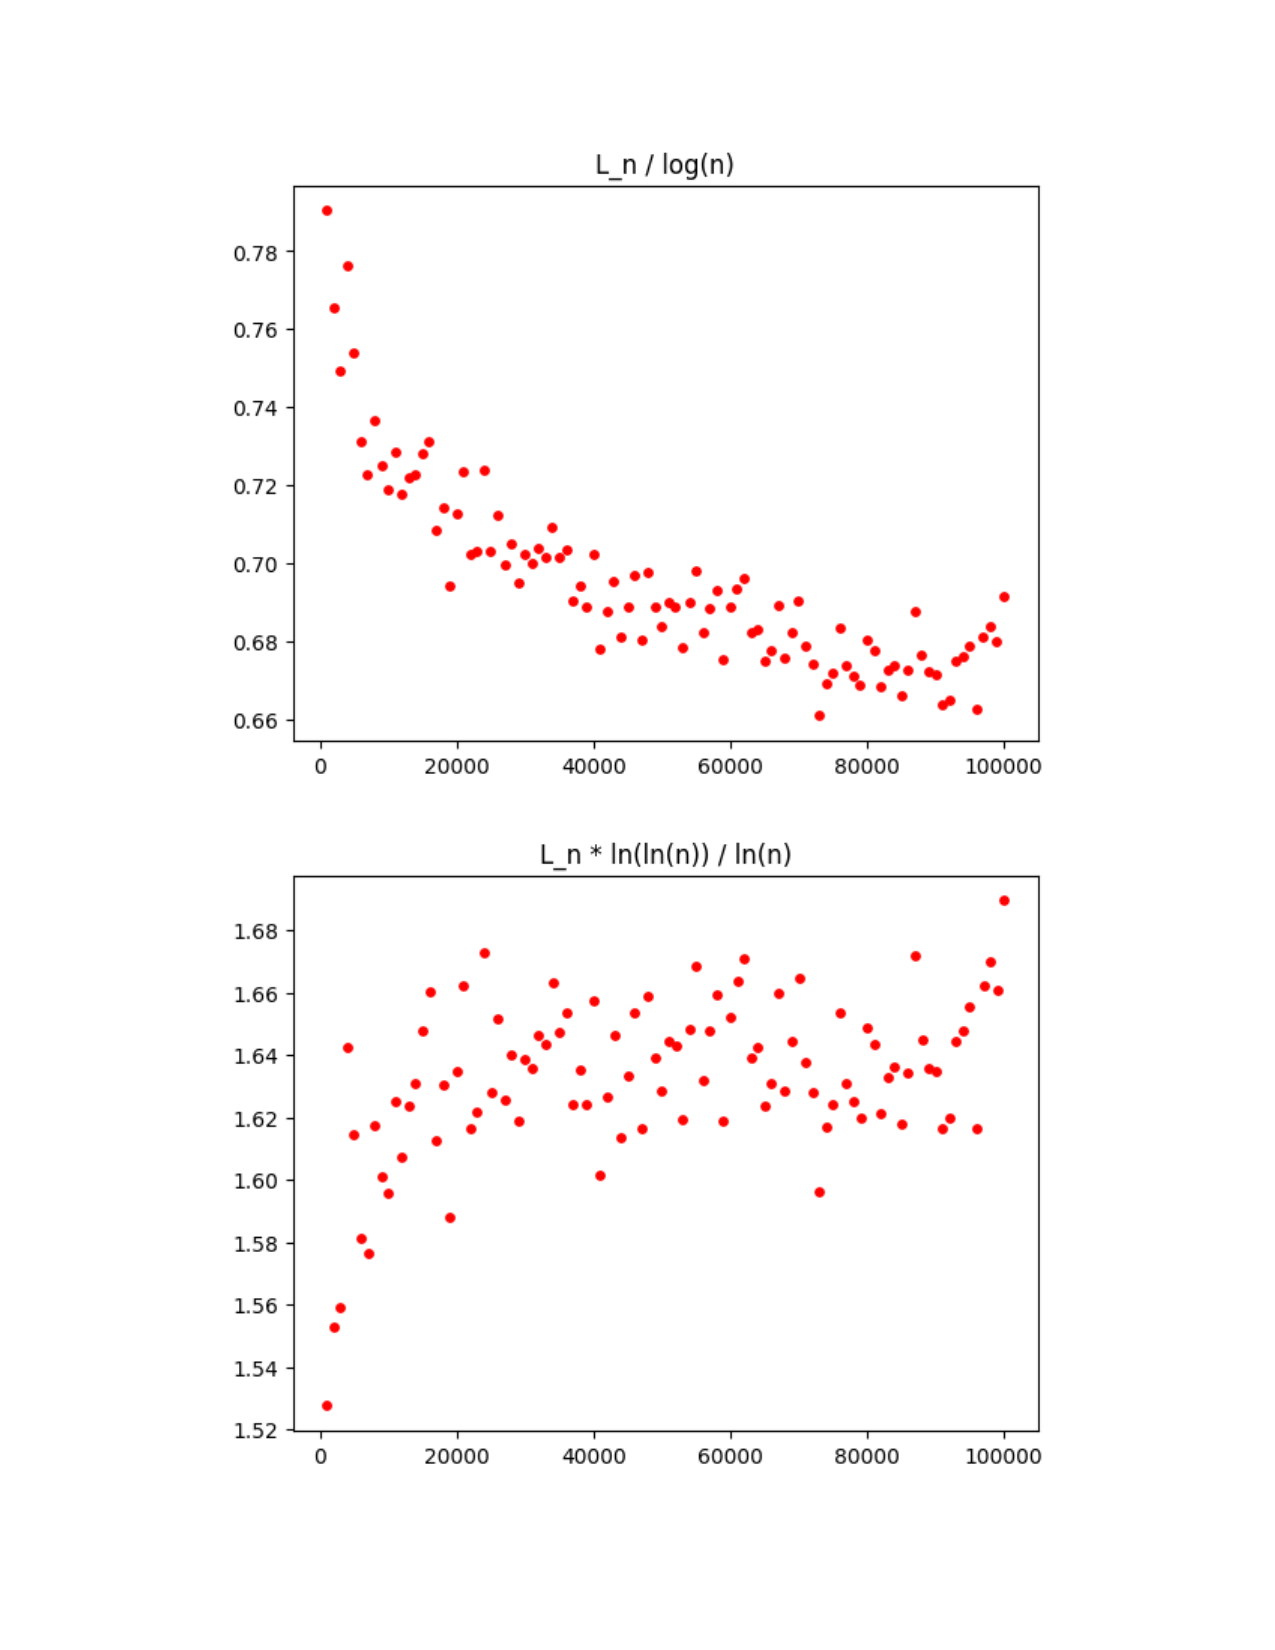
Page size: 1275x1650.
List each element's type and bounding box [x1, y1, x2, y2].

picture [217, 138, 1058, 792]
picture [217, 829, 1058, 1482]
